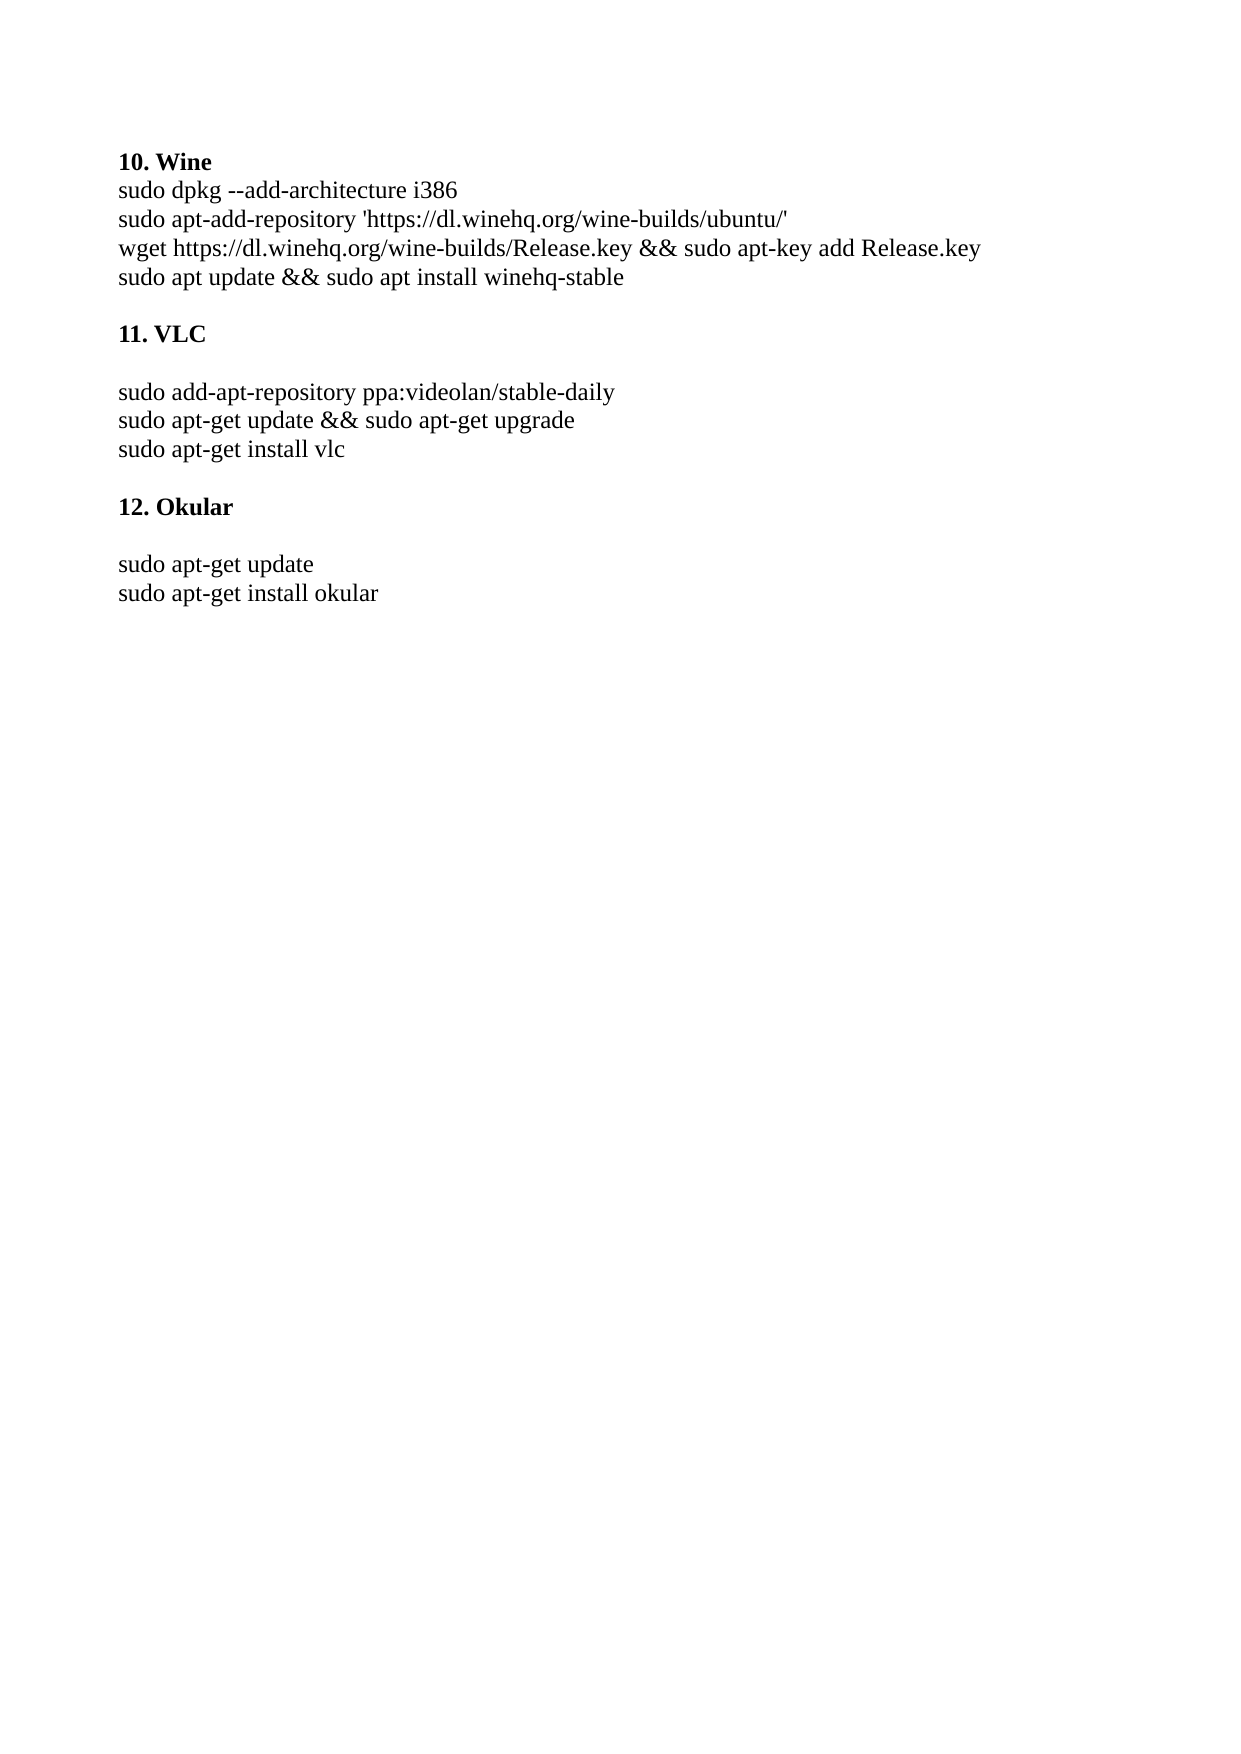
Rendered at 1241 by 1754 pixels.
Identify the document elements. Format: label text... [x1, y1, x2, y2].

text wget https://dl.winehq.org/wine-builds/Release.key && sudo apt-key add Release.key [118, 233, 1177, 262]
text sudo add-apt-repository ppa:videolan/stable-daily [118, 377, 1177, 406]
text sudo apt update && sudo apt install winehq-stable [118, 262, 1177, 291]
text sudo apt-get install okular [118, 578, 1177, 607]
text 12. Okular [118, 492, 1177, 521]
text sudo apt-get update && sudo apt-get upgrade [118, 406, 1177, 434]
text sudo dpkg --add-architecture i386 [118, 176, 1177, 204]
text 10. Wine [118, 147, 1177, 176]
text sudo apt-add-repository 'https://dl.winehq.org/wine-builds/ubuntu/' [118, 204, 1177, 233]
text 11. VLC [118, 319, 1177, 348]
text sudo apt-get install vlc [118, 434, 1177, 463]
text sudo apt-get update [118, 549, 1177, 578]
